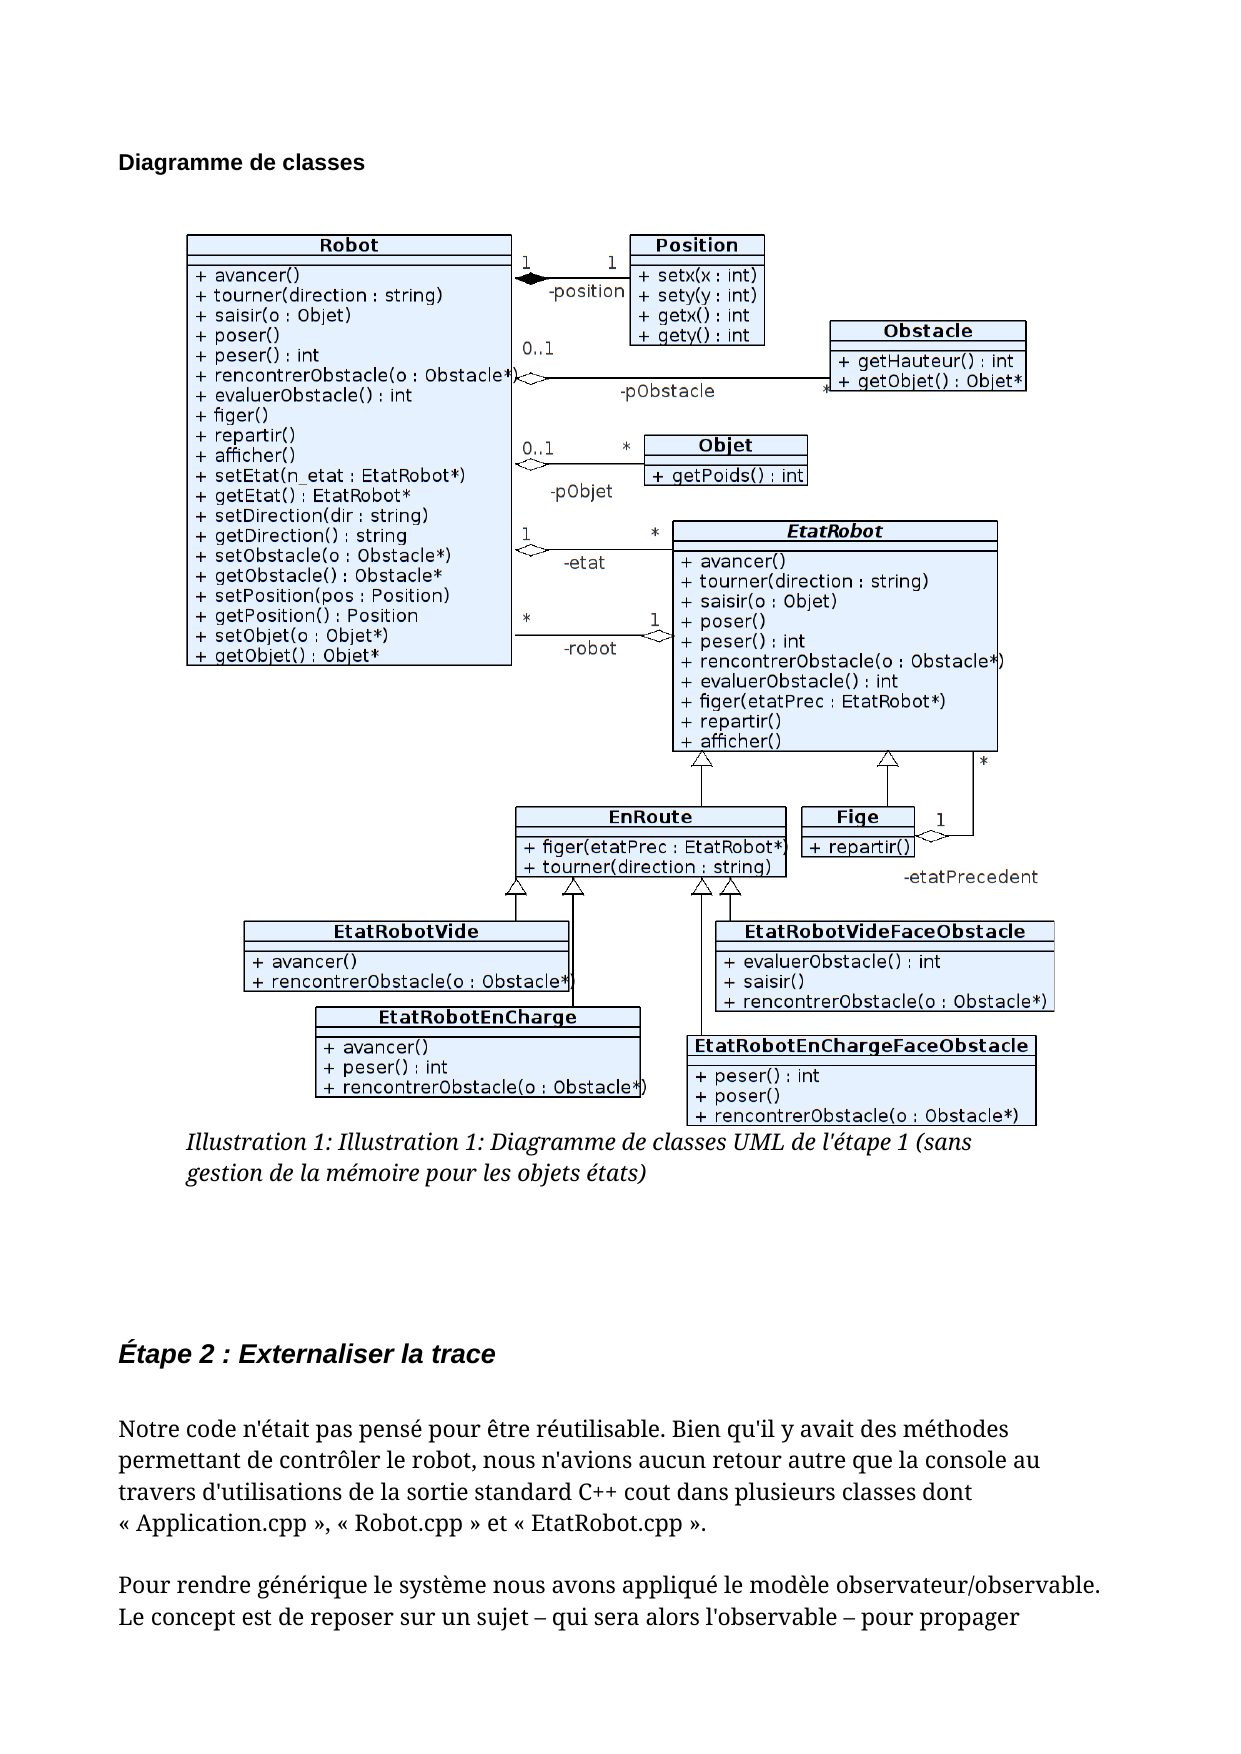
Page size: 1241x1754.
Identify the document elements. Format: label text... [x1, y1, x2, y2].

text Le concept est de reposer sur un sujet – qui sera alors l'observable – pour propager [118, 1600, 1122, 1632]
subtitle Diagramme de classes [118, 149, 1122, 175]
picture [186, 234, 1055, 1126]
subtitle Étape 2 : Externaliser la trace [118, 1338, 1122, 1369]
text Notre code n'était pas pensé pour être réutilisable. Bien qu'il y avait des méthodes permettant de contrôler le robot, nous n'avions aucun retour autre que la console au travers d'utilisations de la sortie standard C++ cout dans plusieurs classes dont « Application.cpp », « Robot.cpp » et « EtatRobot.cpp ». [118, 1413, 1122, 1538]
text Illustration 1: Illustration 1: Diagramme de classes UML de l'étape 1 (sans gestion de la mémoire pour les objets états) [186, 1126, 1054, 1188]
text Pour rendre générique le système nous avons appliqué le modèle observateur/observable. [118, 1569, 1122, 1600]
